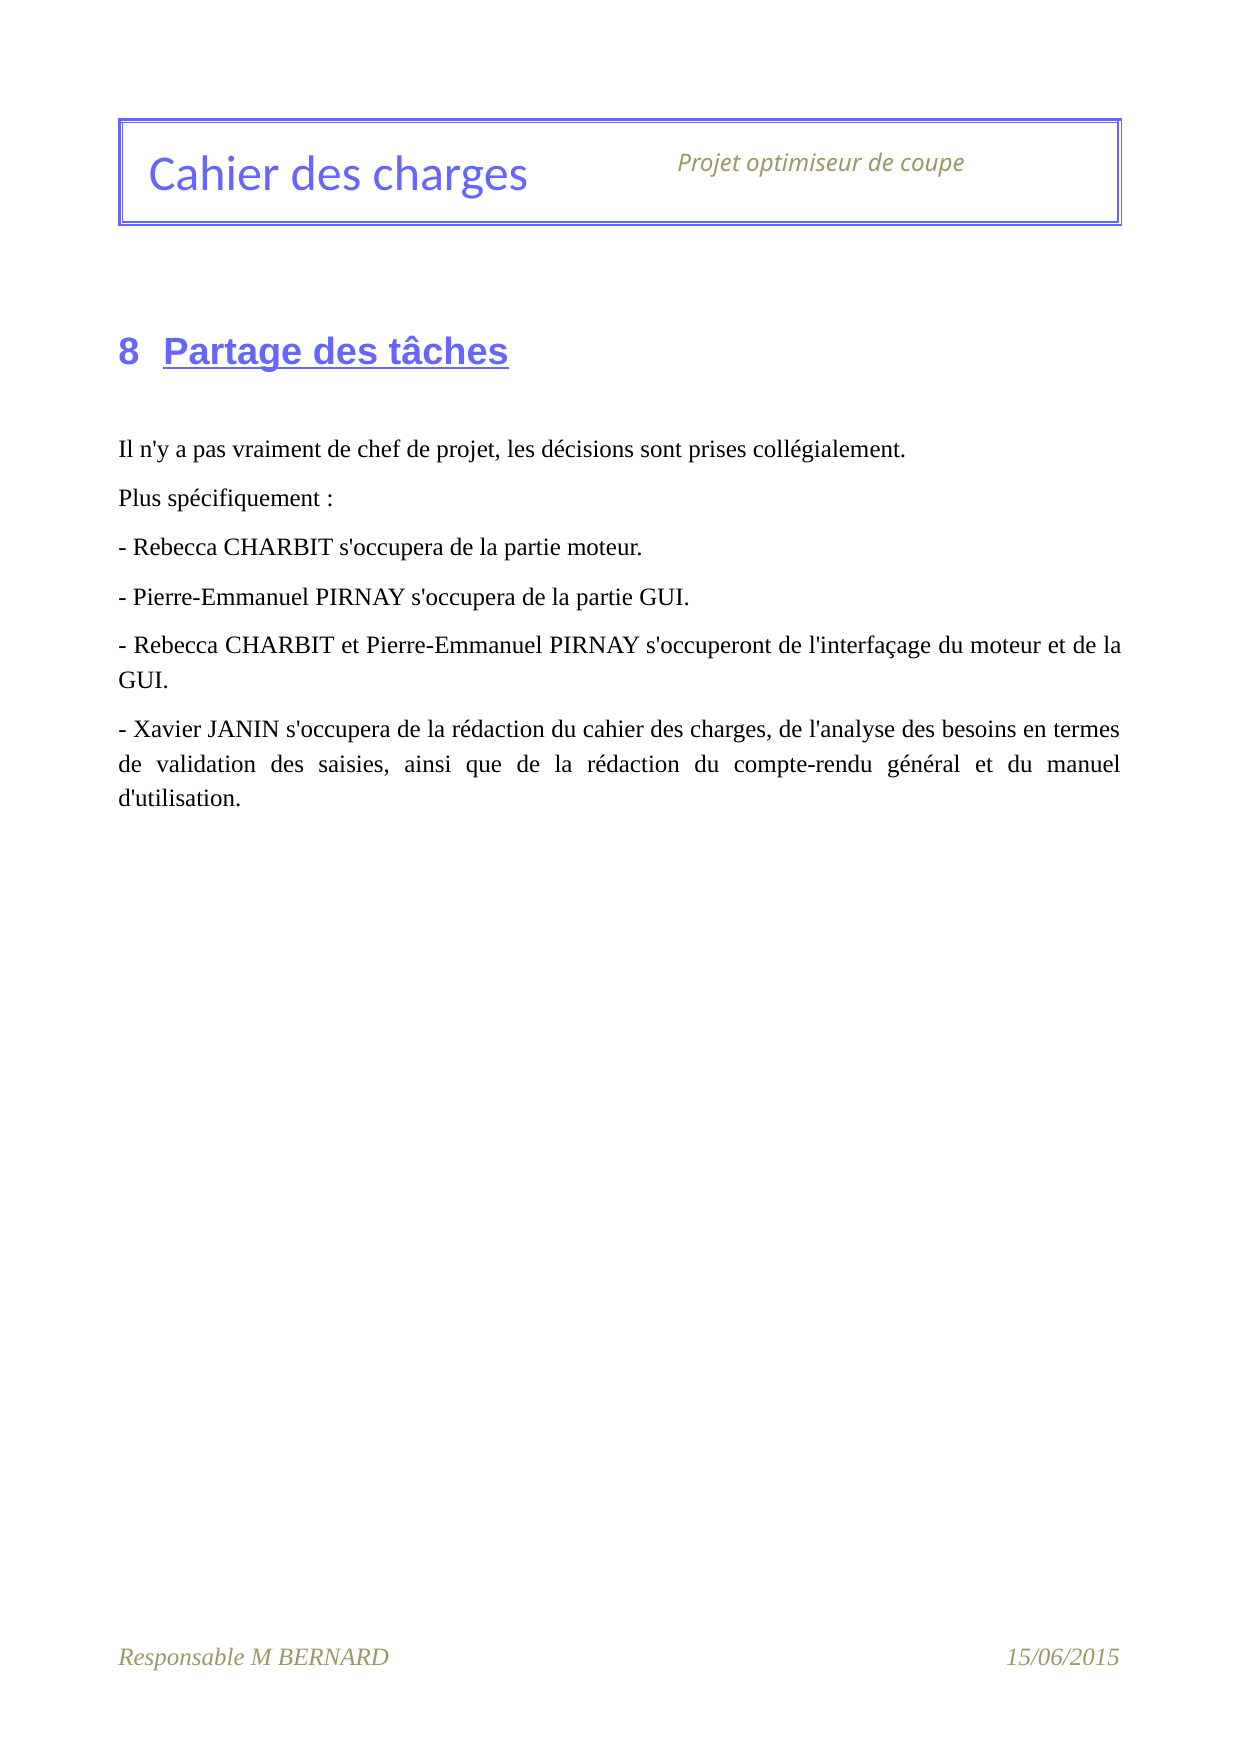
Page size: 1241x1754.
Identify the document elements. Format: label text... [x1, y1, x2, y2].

text - Rebecca CHARBIT s'occupera de la partie moteur. [118, 532, 1122, 561]
text Il n'y a pas vraiment de chef de projet, les décisions sont prises collégialement. [118, 434, 1122, 463]
text Plus spécifiquement : [118, 483, 1122, 512]
text - Pierre-Emmanuel PIRNAY s'occupera de la partie GUI. [118, 582, 1122, 610]
text - Rebecca CHARBIT et Pierre-Emmanuel PIRNAY s'occuperont de l'interfaçage du moteur et de la GUI. [118, 631, 1122, 694]
text - Xavier JANIN s'occupera de la rédaction du cahier des charges, de l'analyse des besoins en termes de validation des saisies, ainsi que de la rédaction du compte-rendu général et du manuel d'utilisation. [118, 714, 1122, 812]
subtitle Partage des tâches [118, 329, 1122, 373]
